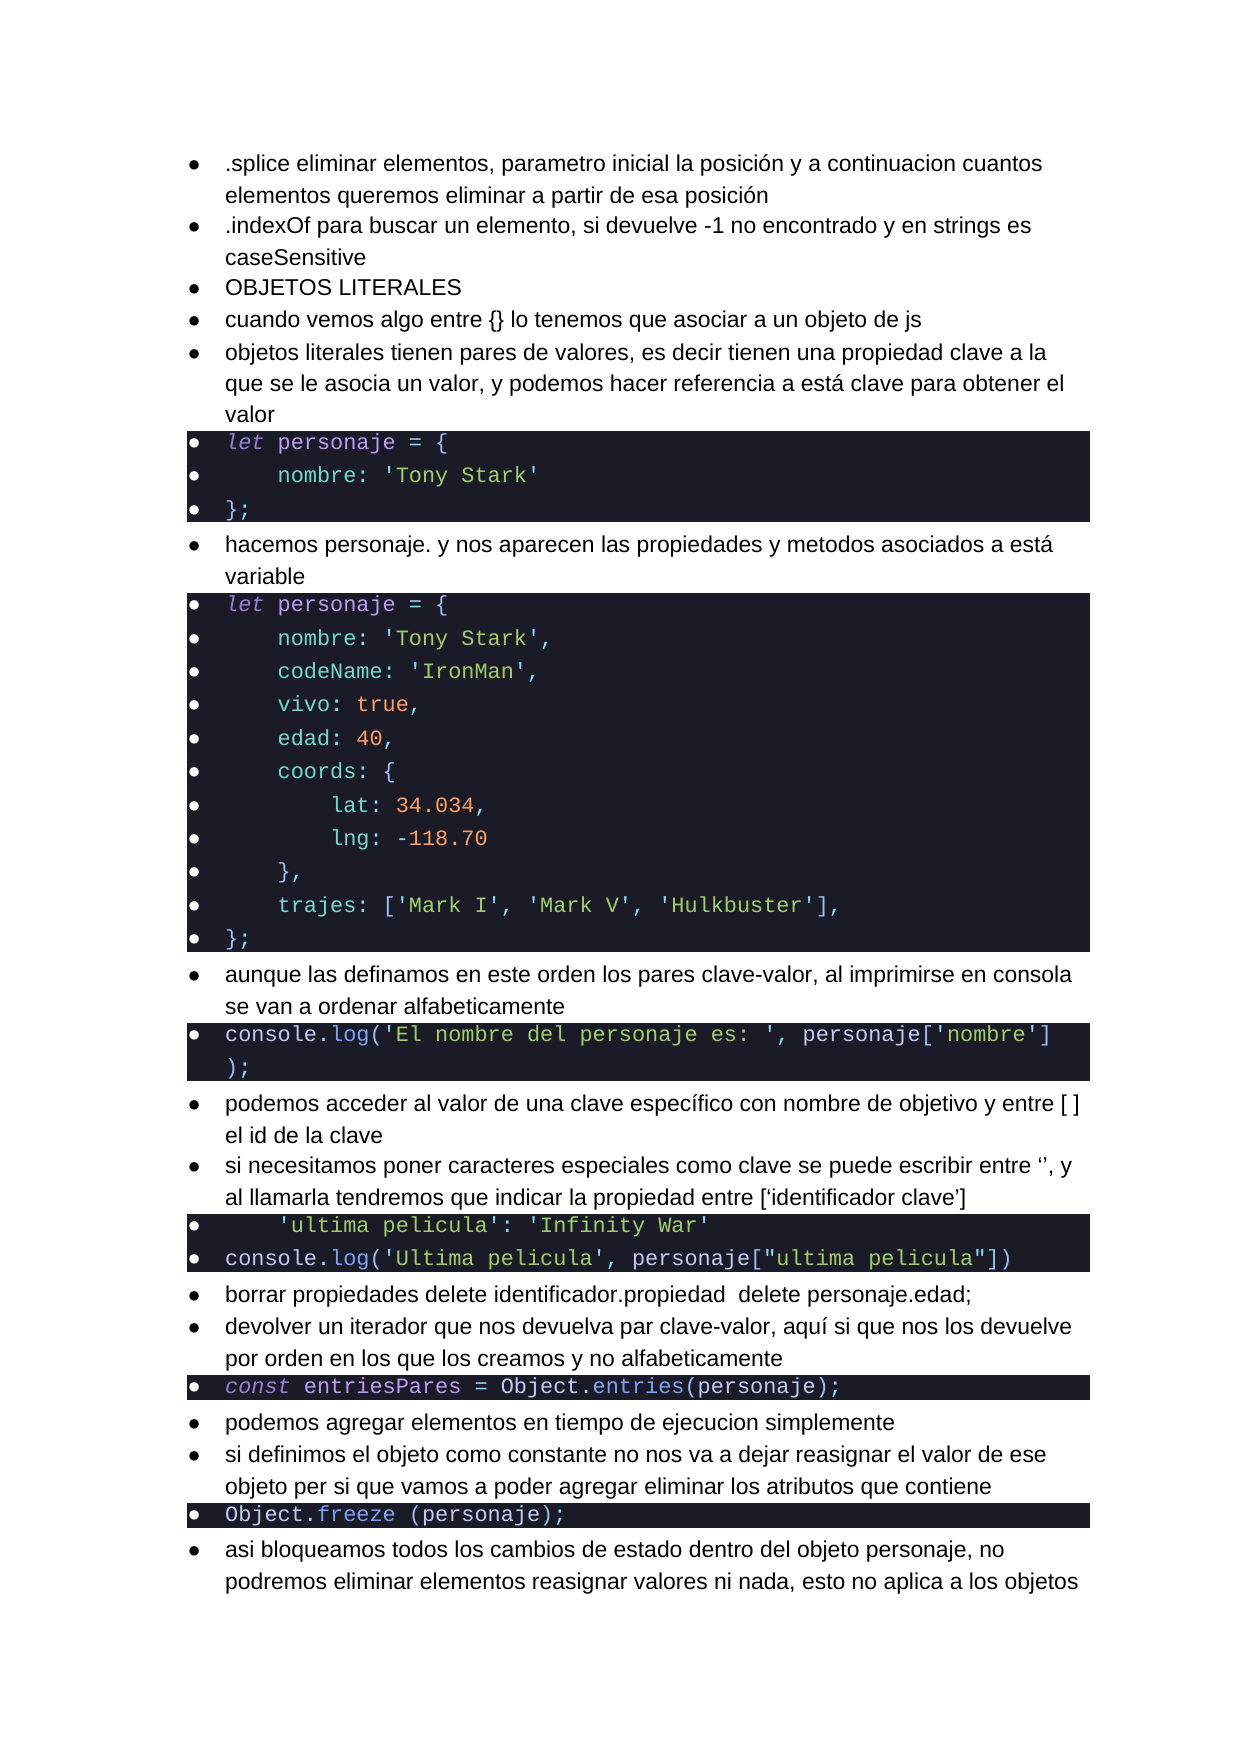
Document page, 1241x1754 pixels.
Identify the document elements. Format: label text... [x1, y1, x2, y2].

list }, [187, 861, 1090, 886]
list lng: -118.70 [187, 827, 1090, 852]
list 'ultima pelicula': 'Infinity War' [187, 1214, 1090, 1239]
list vivo: true, [187, 693, 1090, 718]
list Object.freeze (personaje); [187, 1503, 1090, 1528]
list .splice eliminar elementos, parametro inicial la posición y a continuacion cuantos elementos queremos eliminar a partir de esa posición [187, 150, 1090, 208]
list console.log('Ultima pelicula', personaje["ultima pelicula"]) [187, 1248, 1090, 1272]
list OBJETOS LITERALES [187, 274, 1090, 302]
list .indexOf para buscar un elemento, si devuelve -1 no encontrado y en strings es caseSensitive [187, 212, 1090, 270]
list podemos agregar elementos en tiempo de ejecucion simplemente [187, 1409, 1090, 1437]
list edad: 40, [187, 727, 1090, 752]
list si necesitamos poner caracteres especiales como clave se puede escribir entre ‘’, y al llamarla tendremos que indicar la propiedad entre [‘identificador clave’] [187, 1152, 1090, 1210]
list let personaje = { [187, 593, 1090, 618]
list cuando vemos algo entre {} lo tenemos que asociar a un objeto de js [187, 306, 1090, 334]
list let personaje = { [187, 431, 1090, 456]
list nombre: 'Tony Stark' [187, 464, 1090, 489]
list borrar propiedades delete identificador.propiedad delete personaje.edad; [187, 1281, 1090, 1309]
list console.log('El nombre del personaje es: ', personaje['nombre'] ); [187, 1023, 1090, 1081]
list lat: 34.034, [187, 794, 1090, 819]
list aunque las definamos en este orden los pares clave-valor, al imprimirse en consola se van a ordenar alfabeticamente [187, 961, 1090, 1019]
list const entriesPares = Object.entries(personaje); [187, 1375, 1090, 1400]
list codeName: 'IronMan', [187, 660, 1090, 685]
list coords: { [187, 760, 1090, 785]
list }; [187, 928, 1090, 952]
list hacemos personaje. y nos aparecen las propiedades y metodos asociados a está variable [187, 531, 1090, 589]
list devolver un iterador que nos devuelva par clave-valor, aquí si que nos los devuelve por orden en los que los creamos y no alfabeticamente [187, 1313, 1090, 1371]
list asi bloqueamos todos los cambios de estado dentro del objeto personaje, no podremos eliminar elementos reasignar valores ni nada, esto no aplica a los objetos [187, 1536, 1090, 1595]
list si definimos el objeto como constante no nos va a dejar reasignar el valor de ese objeto per si que vamos a poder agregar eliminar los atributos que contiene [187, 1441, 1090, 1499]
list }; [187, 498, 1090, 522]
list nombre: 'Tony Stark', [187, 627, 1090, 651]
list podemos acceder al valor de una clave específico con nombre de objetivo y entre [ ] el id de la clave [187, 1090, 1090, 1148]
list objetos literales tienen pares de valores, es decir tienen una propiedad clave a la que se le asocia un valor, y podemos hacer referencia a está clave para obtener el valor [187, 338, 1090, 427]
list trajes: ['Mark I', 'Mark V', 'Hulkbuster'], [187, 894, 1090, 919]
